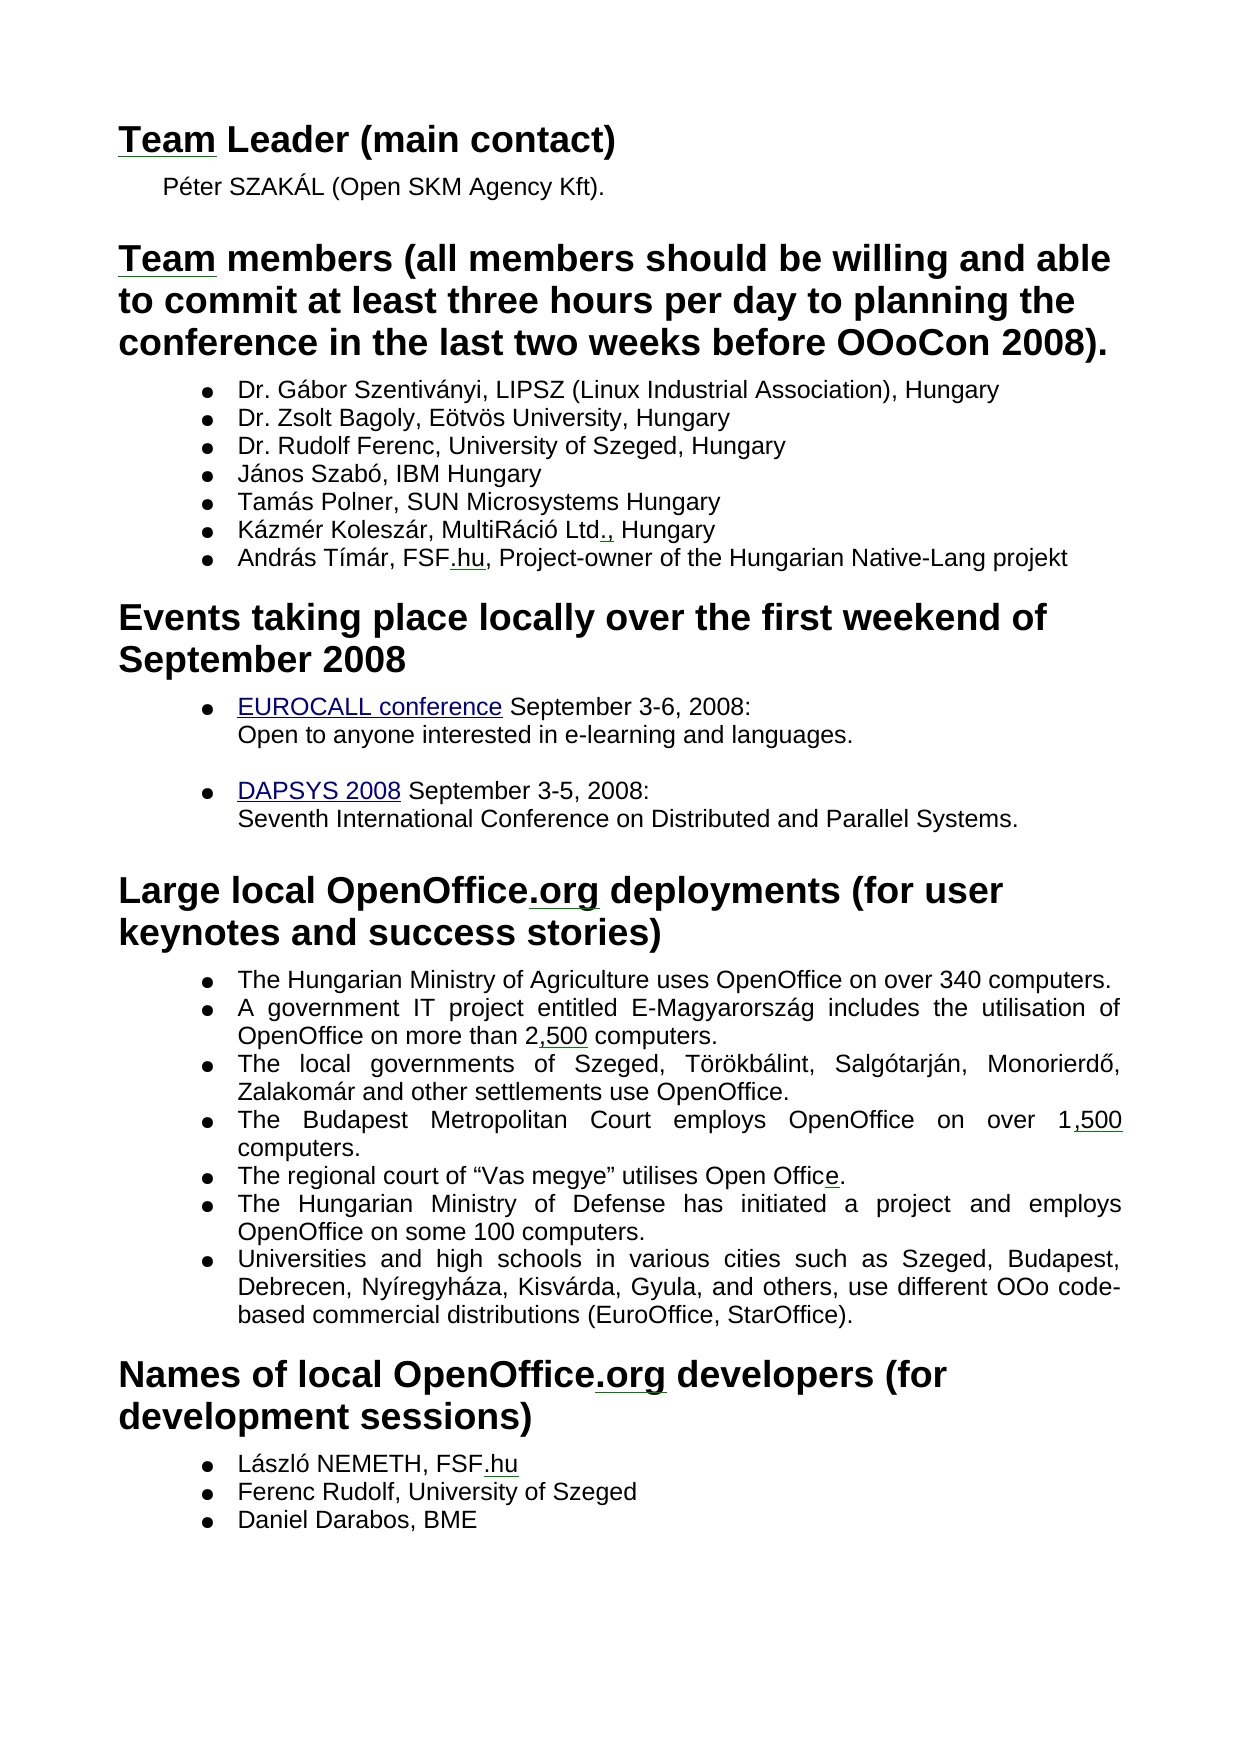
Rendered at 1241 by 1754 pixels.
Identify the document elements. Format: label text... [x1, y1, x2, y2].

list Ferenc Rudolf, University of Szeged [200, 1478, 1122, 1506]
subtitle Team Leader (main contact) [118, 118, 1122, 160]
subtitle Names of local OpenOffice.org developers (for development sessions) [118, 1354, 1122, 1438]
list László NEMETH, FSF.hu [200, 1450, 1122, 1478]
list András Tímár, FSF.hu, Project-owner of the Hungarian Native-Lang projekt [200, 543, 1122, 571]
list Dr. Rudolf Ferenc, University of Szeged, Hungary [200, 432, 1122, 460]
subtitle Events taking place locally over the first weekend of September 2008 [118, 596, 1122, 680]
list EUROCALL conference September 3-6, 2008: Open to anyone interested in e-learning and languages. [200, 693, 1122, 748]
list A government IT project entitled E-Magyarország includes the utilisation of OpenOffice on more than 2,500 computers. [200, 994, 1122, 1050]
list Kázmér Koleszár, MultiRáció Ltd., Hungary [200, 516, 1122, 543]
list The regional court of “Vas megye” utilises Open Office. [200, 1161, 1122, 1189]
list The Hungarian Ministry of Defense has initiated a project and employs OpenOffice on some 100 computers. [200, 1189, 1122, 1245]
list János Szabó, IBM Hungary [200, 460, 1122, 488]
list Dr. Zsolt Bagoly, Eötvös University, Hungary [200, 404, 1122, 432]
list Daniel Darabos, BME [200, 1506, 1122, 1534]
text Péter SZAKÁL (Open SKM Agency Kft). [162, 172, 1122, 200]
list Dr. Gábor Szentiványi, LIPSZ (Linux Industrial Association), Hungary [200, 376, 1122, 404]
list Universities and high schools in various cities such as Szeged, Budapest, Debrecen, Nyíregyháza, Kisvárda, Gyula, and others, use different OOo code-based commercial distributions (EuroOffice, StarOffice). [200, 1245, 1122, 1329]
subtitle Large local OpenOffice.org deployments (for user keynotes and success stories) [118, 870, 1122, 953]
subtitle Team members (all members should be willing and able to commit at least three hours per day to planning the conference in the last two weeks before OOoCon 2008). [118, 238, 1122, 363]
list Tamás Polner, SUN Microsystems Hungary [200, 488, 1122, 516]
list The Hungarian Ministry of Agriculture uses OpenOffice on over 340 computers. [200, 966, 1122, 994]
list The Budapest Metropolitan Court employs OpenOffice on over 1,500 computers. [200, 1106, 1122, 1161]
list The local governments of Szeged, Törökbálint, Salgótarján, Monorierdő, Zalakomár and other settlements use OpenOffice. [200, 1050, 1122, 1106]
list DAPSYS 2008 September 3-5, 2008: Seventh International Conference on Distributed and Parallel Systems. [200, 776, 1122, 832]
